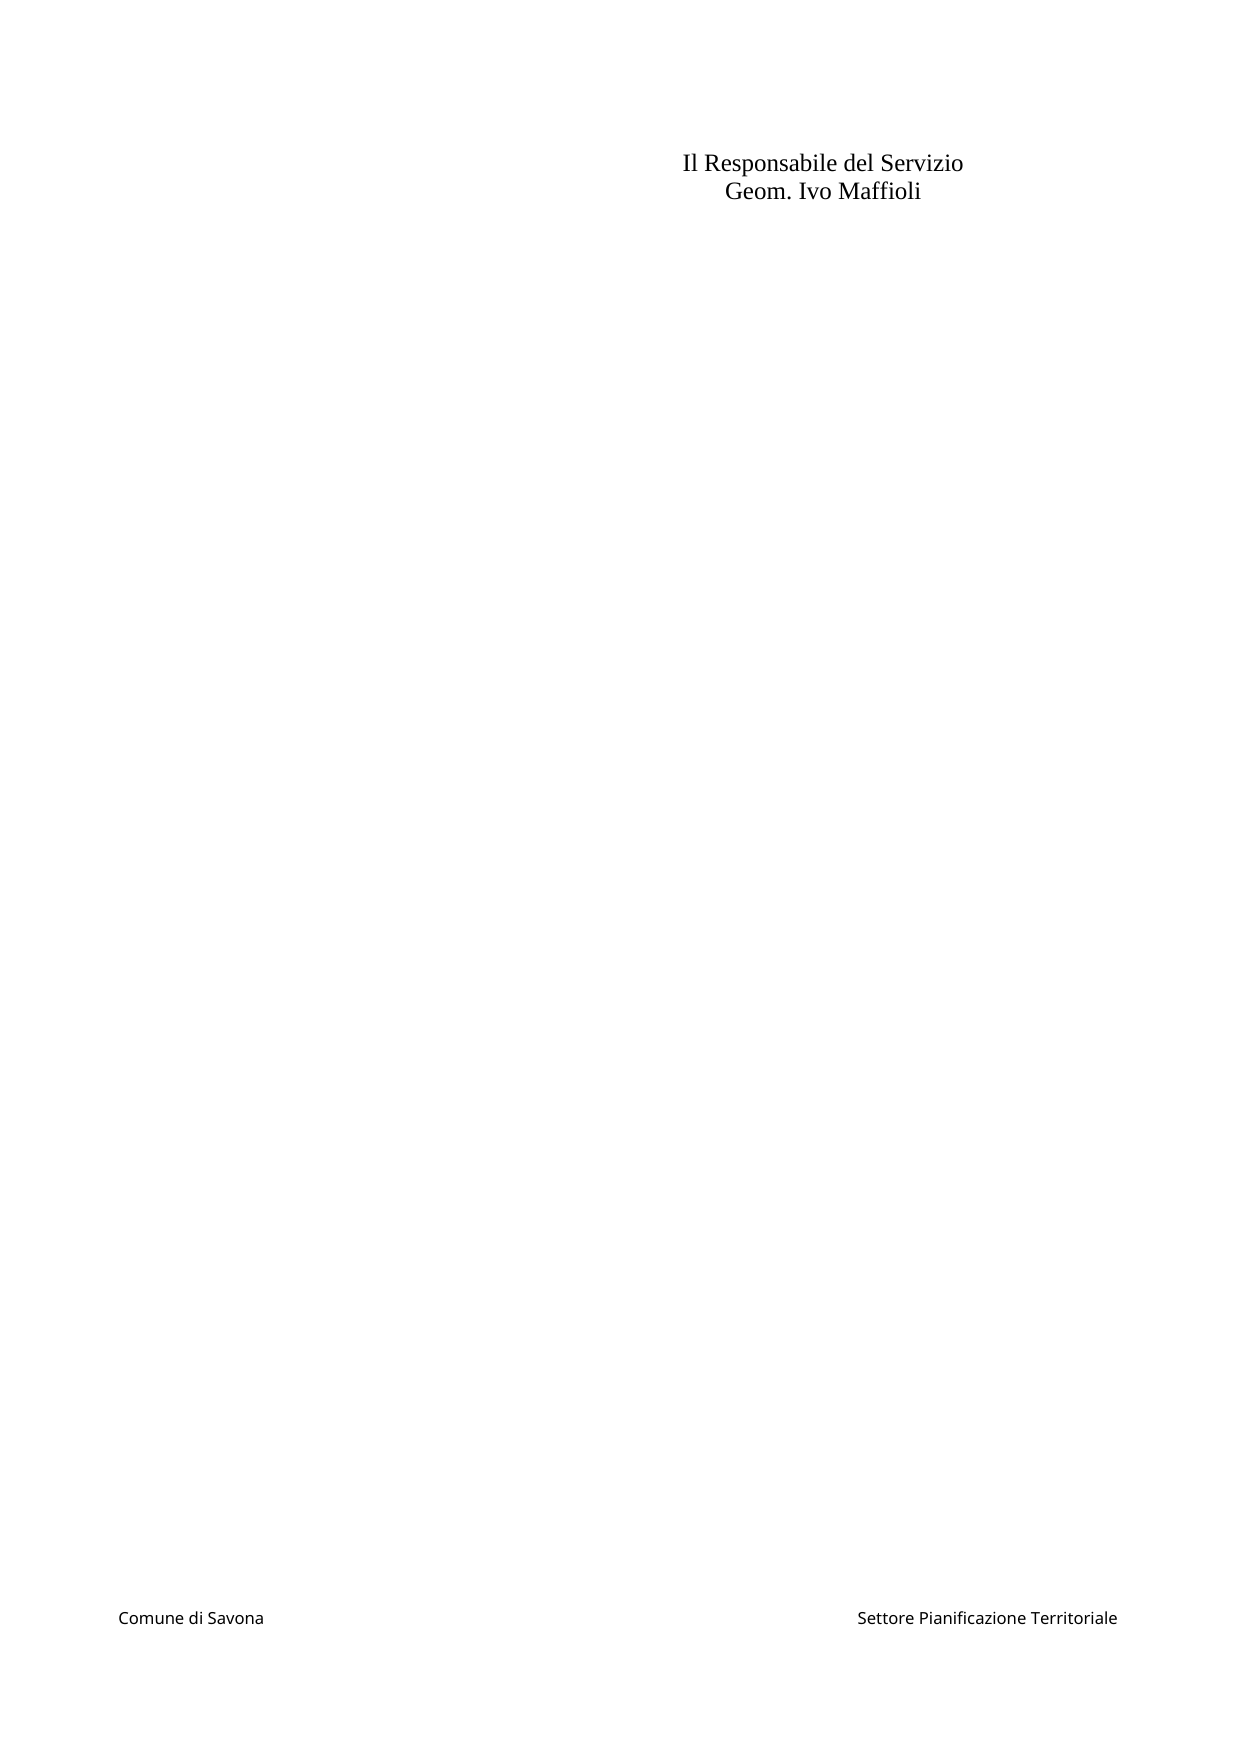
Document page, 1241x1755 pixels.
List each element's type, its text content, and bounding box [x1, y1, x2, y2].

table_cell Il Responsabile del Servizio Geom. Ivo Maffioli [509, 148, 1137, 205]
table_cell [118, 148, 509, 205]
